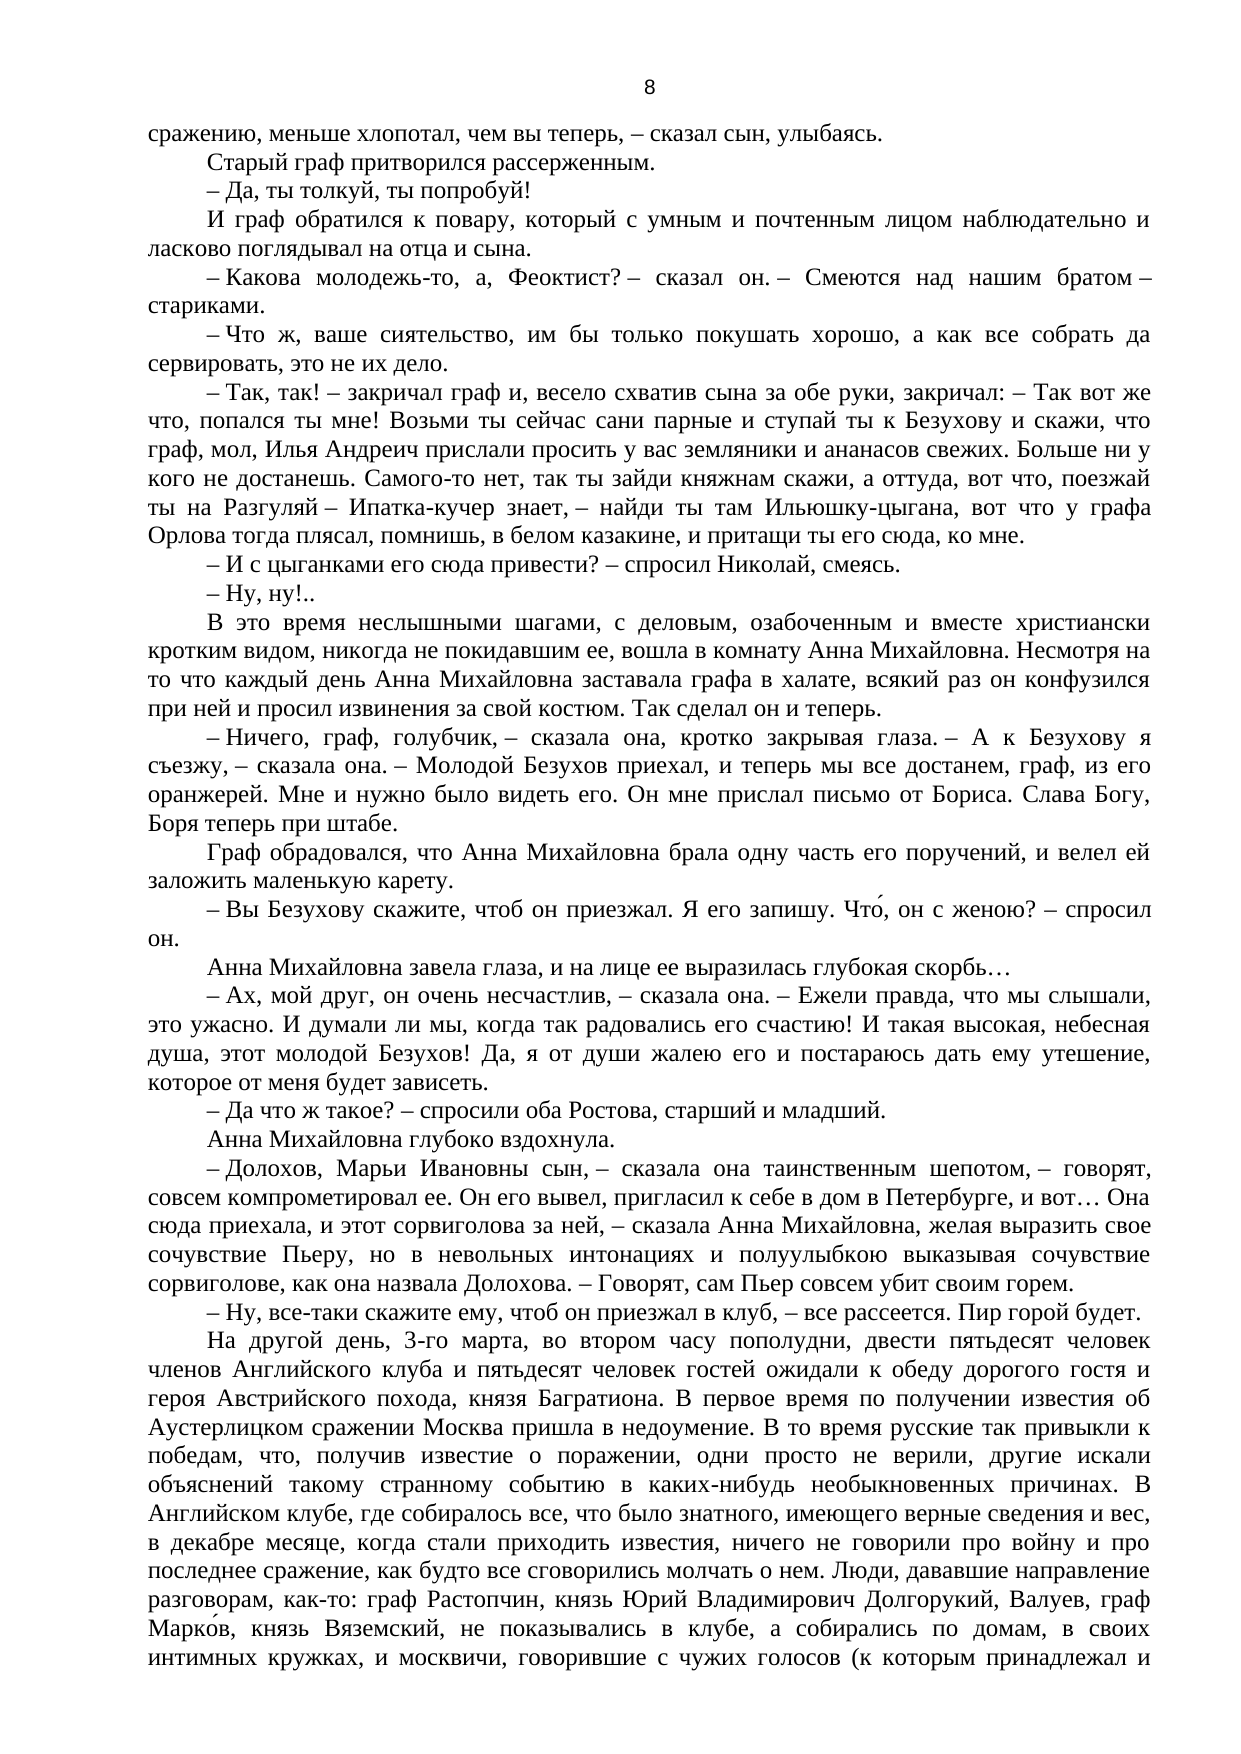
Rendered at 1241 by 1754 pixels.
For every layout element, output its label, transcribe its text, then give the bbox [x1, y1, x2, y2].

text – Да что ж такое? – спросили оба Ростова, старший и младший. [148, 1096, 1152, 1124]
text – Что ж, ваше сиятельство, им бы только покушать хорошо, а как все собрать да сервировать, это не их дело. [148, 319, 1152, 377]
text – Ну, все‑таки скажите ему, чтоб он приезжал в клуб, – все рассеется. Пир горой будет. [148, 1297, 1152, 1326]
text – Какова молодежь‑то, а, Феоктист? – сказал он. – Смеются над нашим братом – стариками. [148, 262, 1152, 319]
text – Вы Безухову скажите, чтоб он приезжал. Я его запишу. Что́, он с женою? – спросил он. [148, 894, 1152, 952]
text – Да, ты толкуй, ты попробуй! [148, 176, 1152, 204]
text – Так, так! – закричал граф и, весело схватив сына за обе руки, закричал: – Так вот же что, попался ты мне! Возьми ты сейчас сани парные и ступай ты к Безухову и скажи, что граф, мол, Илья Андреич прислали просить у вас земляники и ананасов свежих. Больше ни у кого не достанешь. Самого‑то нет, так ты зайди княжнам скажи, а оттуда, вот что, поезжай ты на Разгуляй – Ипатка‑кучер знает, – найди ты там Ильюшку‑цыгана, вот что у графа Орлова тогда плясал, помнишь, в белом казакине, и притащи ты его сюда, ко мне. [148, 377, 1152, 549]
text – Ничего, граф, голубчик, – сказала она, кротко закрывая глаза. – А к Безухову я съезжу, – сказала она. – Молодой Безухов приехал, и теперь мы все достанем, граф, из его оранжерей. Мне и нужно было видеть его. Он мне прислал письмо от Бориса. Слава Богу, Боря теперь при штабе. [148, 722, 1152, 837]
text Анна Михайловна глубоко вздохнула. [148, 1124, 1152, 1153]
text На другой день, 3‑го марта, во втором часу пополудни, двести пятьдесят человек членов Английского клуба и пятьдесят человек гостей ожидали к обеду дорогого гостя и героя Австрийского похода, князя Багратиона. В первое время по получении известия об Аустерлицком сражении Москва пришла в недоумение. В то время русские так привыкли к победам, что, получив известие о поражении, одни просто не верили, другие искали объяснений такому странному событию в каких‑нибудь необыкновенных причинах. В Английском клубе, где собиралось все, что было знатного, имеющего верные сведения и вес, в декабре месяце, когда стали приходить известия, ничего не говорили про войну и про последнее сражение, как будто все сговорились молчать о нем. Люди, дававшие направление разговорам, как‑то: граф Растопчин, князь Юрий Владимирович Долгорукий, Валуев, граф Марко́в, князь Вяземский, не показывались в клубе, а собирались по домам, в своих интимных кружках, и москвичи, говорившие с чужих голосов (к которым принадлежал и [148, 1326, 1152, 1671]
text Старый граф притворился рассерженным. [148, 147, 1152, 176]
text И граф обратился к повару, который с умным и почтенным лицом наблюдательно и ласково поглядывал на отца и сына. [148, 204, 1152, 262]
text – Ах, мой друг, он очень несчастлив, – сказала она. – Ежели правда, что мы слышали, это ужасно. И думали ли мы, когда так радовались его счастию! И такая высокая, небесная душа, этот молодой Безухов! Да, я от души жалею его и постараюсь дать ему утешение, которое от меня будет зависеть. [148, 981, 1152, 1096]
text сражению, меньше хлопотал, чем вы теперь, – сказал сын, улыбаясь. [148, 118, 1152, 147]
text Граф обрадовался, что Анна Михайловна брала одну часть его поручений, и велел ей заложить маленькую карету. [148, 837, 1152, 894]
text – И с цыганками его сюда привести? – спросил Николай, смеясь. [148, 549, 1152, 578]
text – Долохов, Марьи Ивановны сын, – сказала она таинственным шепотом, – говорят, совсем компрометировал ее. Он его вывел, пригласил к себе в дом в Петербурге, и вот… Она сюда приехала, и этот сорвиголова за ней, – сказала Анна Михайловна, желая выразить свое сочувствие Пьеру, но в невольных интонациях и полуулыбкою выказывая сочувствие сорвиголове, как она назвала Долохова. – Говорят, сам Пьер совсем убит своим горем. [148, 1153, 1152, 1297]
text Анна Михайловна завела глаза, и на лице ее выразилась глубокая скорбь… [148, 952, 1152, 981]
text – Ну, ну!.. [148, 578, 1152, 607]
text В это время неслышными шагами, с деловым, озабоченным и вместе христиански кротким видом, никогда не покидавшим ее, вошла в комнату Анна Михайловна. Несмотря на то что каждый день Анна Михайловна заставала графа в халате, всякий раз он конфузился при ней и просил извинения за свой костюм. Так сделал он и теперь. [148, 607, 1152, 722]
